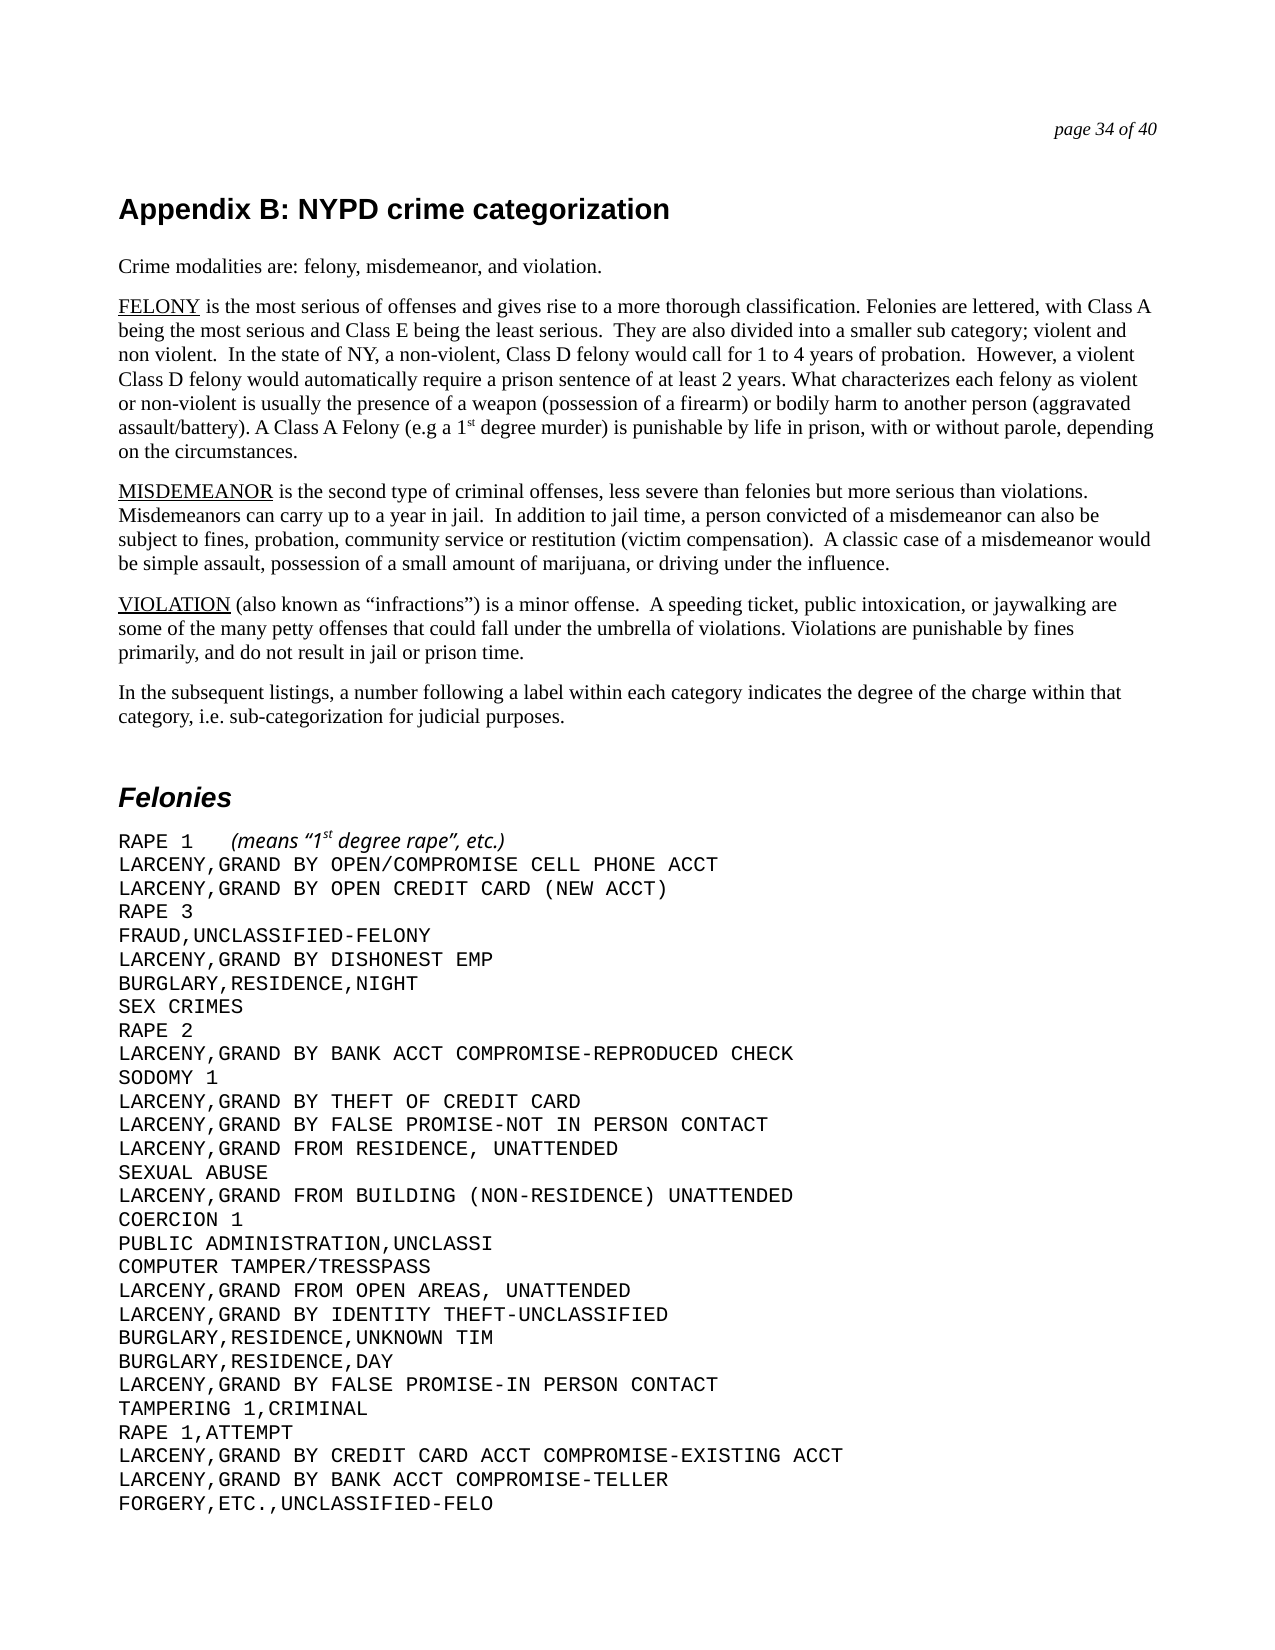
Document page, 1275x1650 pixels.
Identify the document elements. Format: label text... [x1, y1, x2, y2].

text FELONY is the most serious of offenses and gives rise to a more thorough classification. Felonies are lettered, with Class A being the most serious and Class E being the least serious. They are also divided into a smaller sub category; violent and non violent. In the state of NY, a non-violent, Class D felony would call for 1 to 4 years of probation. However, a violent Class D felony would automatically require a prison sentence of at least 2 years. What characterizes each felony as violent or non-violent is usually the presence of a weapon (possession of a firearm) or bodily harm to another person (aggravated assault/battery). A Class A Felony (e.g a 1st degree murder) is punishable by life in prison, with or without parole, depending on the circumstances. [118, 294, 1157, 463]
text LARCENY,GRAND FROM RESIDENCE, UNATTENDED [118, 1138, 1157, 1162]
text MISDEMEANOR is the second type of criminal offenses, less severe than felonies but more serious than violations. Misdemeanors can carry up to a year in jail. In addition to jail time, a person convicted of a misdemeanor can also be subject to fines, probation, community service or restitution (victim compensation). A classic case of a misdemeanor would be simple assault, possession of a small amount of marijuana, or driving under the influence. [118, 479, 1157, 575]
text LARCENY,GRAND BY IDENTITY THEFT-UNCLASSIFIED [118, 1303, 1157, 1327]
text FRAUD,UNCLASSIFIED-FELONY [118, 925, 1157, 949]
text LARCENY,GRAND FROM OPEN AREAS, UNATTENDED [118, 1280, 1157, 1303]
text FORGERY,ETC.,UNCLASSIFIED-FELO [118, 1493, 1157, 1516]
text BURGLARY,RESIDENCE,DAY [118, 1351, 1157, 1374]
text SODOMY 1 [118, 1067, 1157, 1091]
text RAPE 1,ATTEMPT [118, 1422, 1157, 1445]
text PUBLIC ADMINISTRATION,UNCLASSI [118, 1233, 1157, 1256]
text RAPE 1 (means “1st degree rape”, etc.) [118, 826, 1157, 854]
text VIOLATION (also known as “infractions”) is a minor offense. A speeding ticket, public intoxication, or jaywalking are some of the many petty offenses that could fall under the umbrella of violations. Violations are punishable by fines primarily, and do not result in jail or prison time. [118, 591, 1157, 664]
text BURGLARY,RESIDENCE,UNKNOWN TIM [118, 1327, 1157, 1351]
text LARCENY,GRAND BY DISHONEST EMP [118, 949, 1157, 972]
text COERCION 1 [118, 1209, 1157, 1233]
text LARCENY,GRAND BY THEFT OF CREDIT CARD [118, 1091, 1157, 1114]
text LARCENY,GRAND BY OPEN CREDIT CARD (NEW ACCT) [118, 878, 1157, 902]
text RAPE 2 [118, 1020, 1157, 1043]
text SEX CRIMES [118, 996, 1157, 1020]
text RAPE 3 [118, 902, 1157, 925]
text LARCENY,GRAND BY FALSE PROMISE-NOT IN PERSON CONTACT [118, 1114, 1157, 1138]
text TAMPERING 1,CRIMINAL [118, 1398, 1157, 1422]
text SEXUAL ABUSE [118, 1162, 1157, 1185]
text LARCENY,GRAND FROM BUILDING (NON-RESIDENCE) UNATTENDED [118, 1185, 1157, 1209]
text LARCENY,GRAND BY CREDIT CARD ACCT COMPROMISE-EXISTING ACCT [118, 1445, 1157, 1469]
text LARCENY,GRAND BY OPEN/COMPROMISE CELL PHONE ACCT [118, 854, 1157, 878]
text COMPUTER TAMPER/TRESSPASS [118, 1256, 1157, 1280]
text Crime modalities are: felony, misdemeanor, and violation. [118, 254, 1157, 278]
text BURGLARY,RESIDENCE,NIGHT [118, 972, 1157, 996]
subtitle Appendix B: NYPD crime categorization [118, 192, 1157, 225]
text In the subsequent listings, a number following a label within each category indicates the degree of the charge within that category, i.e. sub-categorization for judicial purposes. [118, 680, 1157, 728]
text LARCENY,GRAND BY BANK ACCT COMPROMISE-TELLER [118, 1469, 1157, 1493]
subtitle Felonies [118, 781, 1157, 813]
text LARCENY,GRAND BY BANK ACCT COMPROMISE-REPRODUCED CHECK [118, 1043, 1157, 1067]
text LARCENY,GRAND BY FALSE PROMISE-IN PERSON CONTACT [118, 1374, 1157, 1398]
